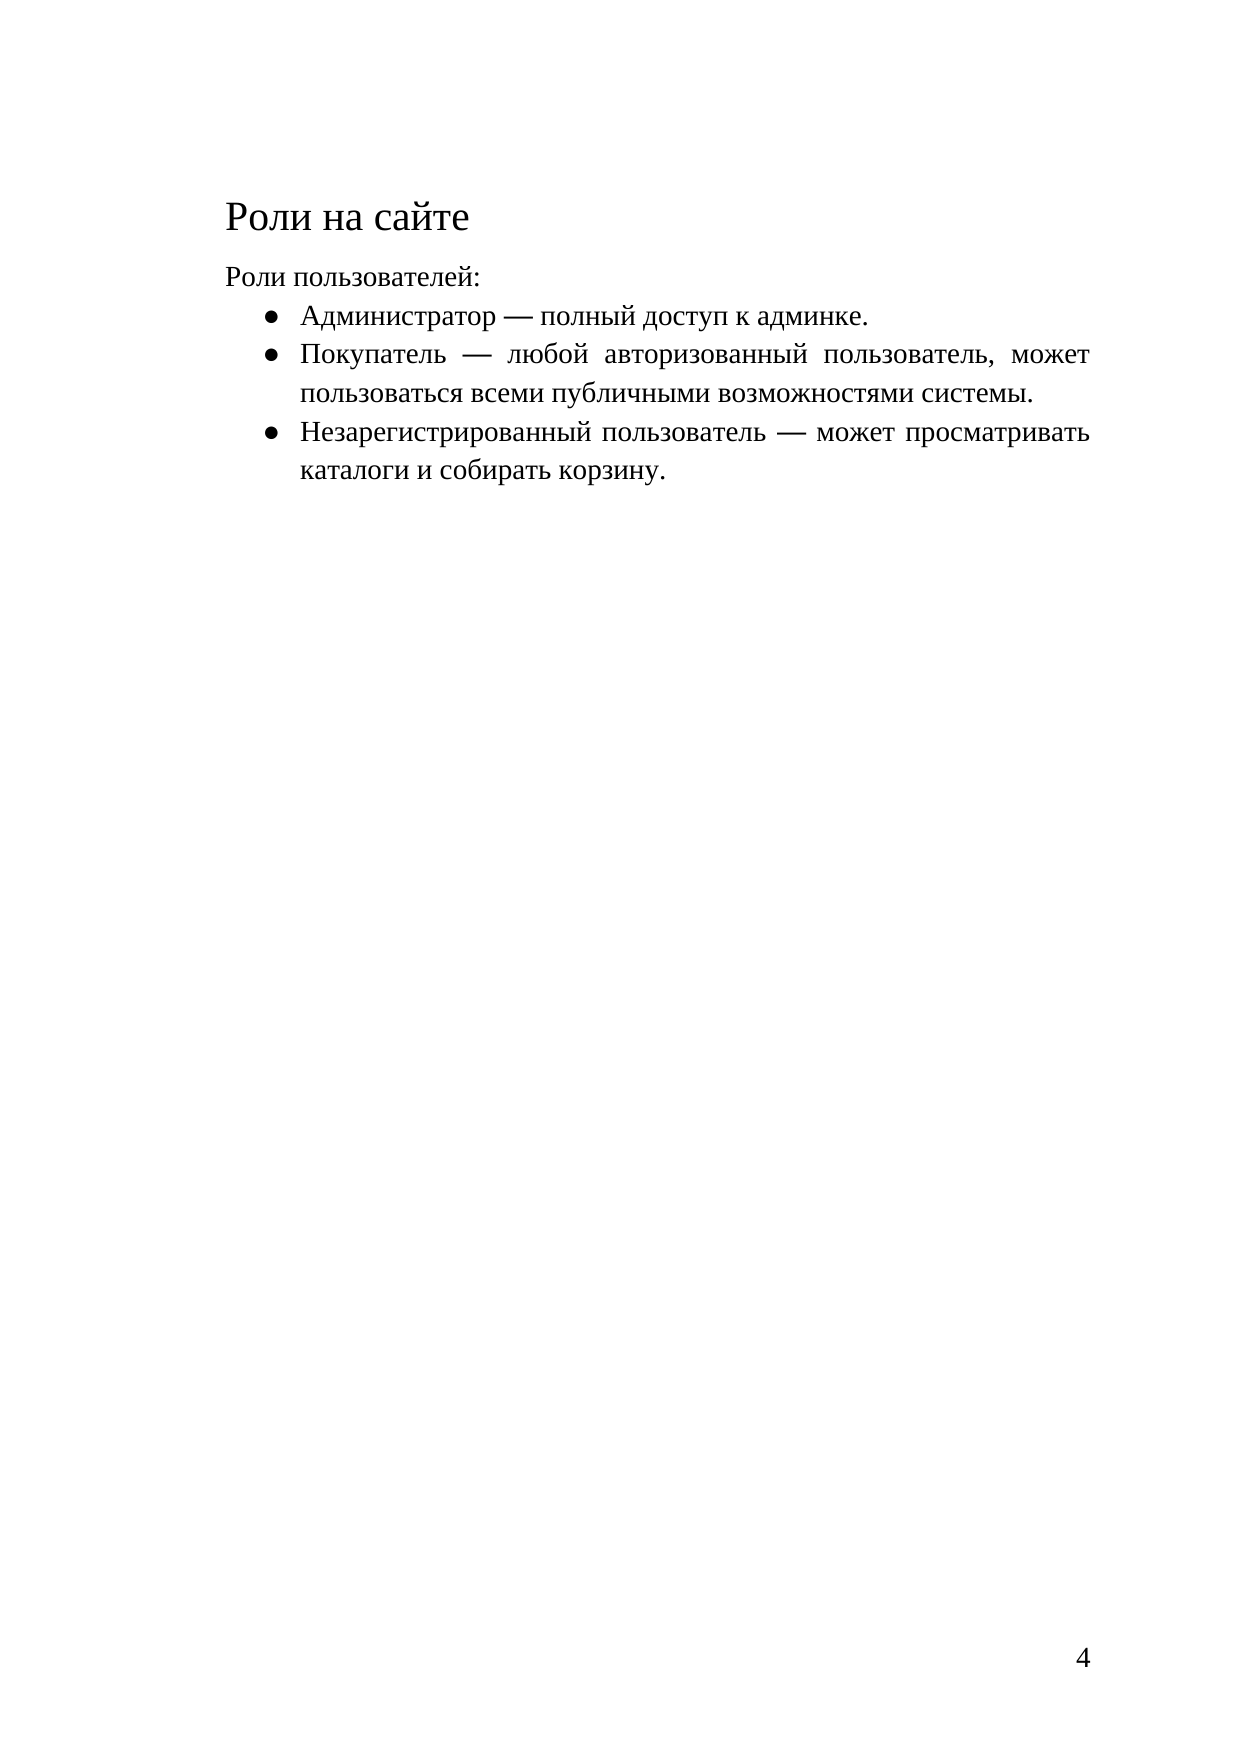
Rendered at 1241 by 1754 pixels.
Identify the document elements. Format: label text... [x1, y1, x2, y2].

list Незарегистрированный пользователь ― может просматривать каталоги и собирать корзину. [262, 414, 1090, 486]
list Администратор ― полный доступ к админке. [262, 298, 1090, 331]
text Роли пользователей: [150, 259, 1090, 293]
list Покупатель ― любой авторизованный пользователь, может пользоваться всеми публичными возможностями системы. [262, 336, 1090, 409]
subtitle Роли на сайте [150, 192, 1090, 239]
